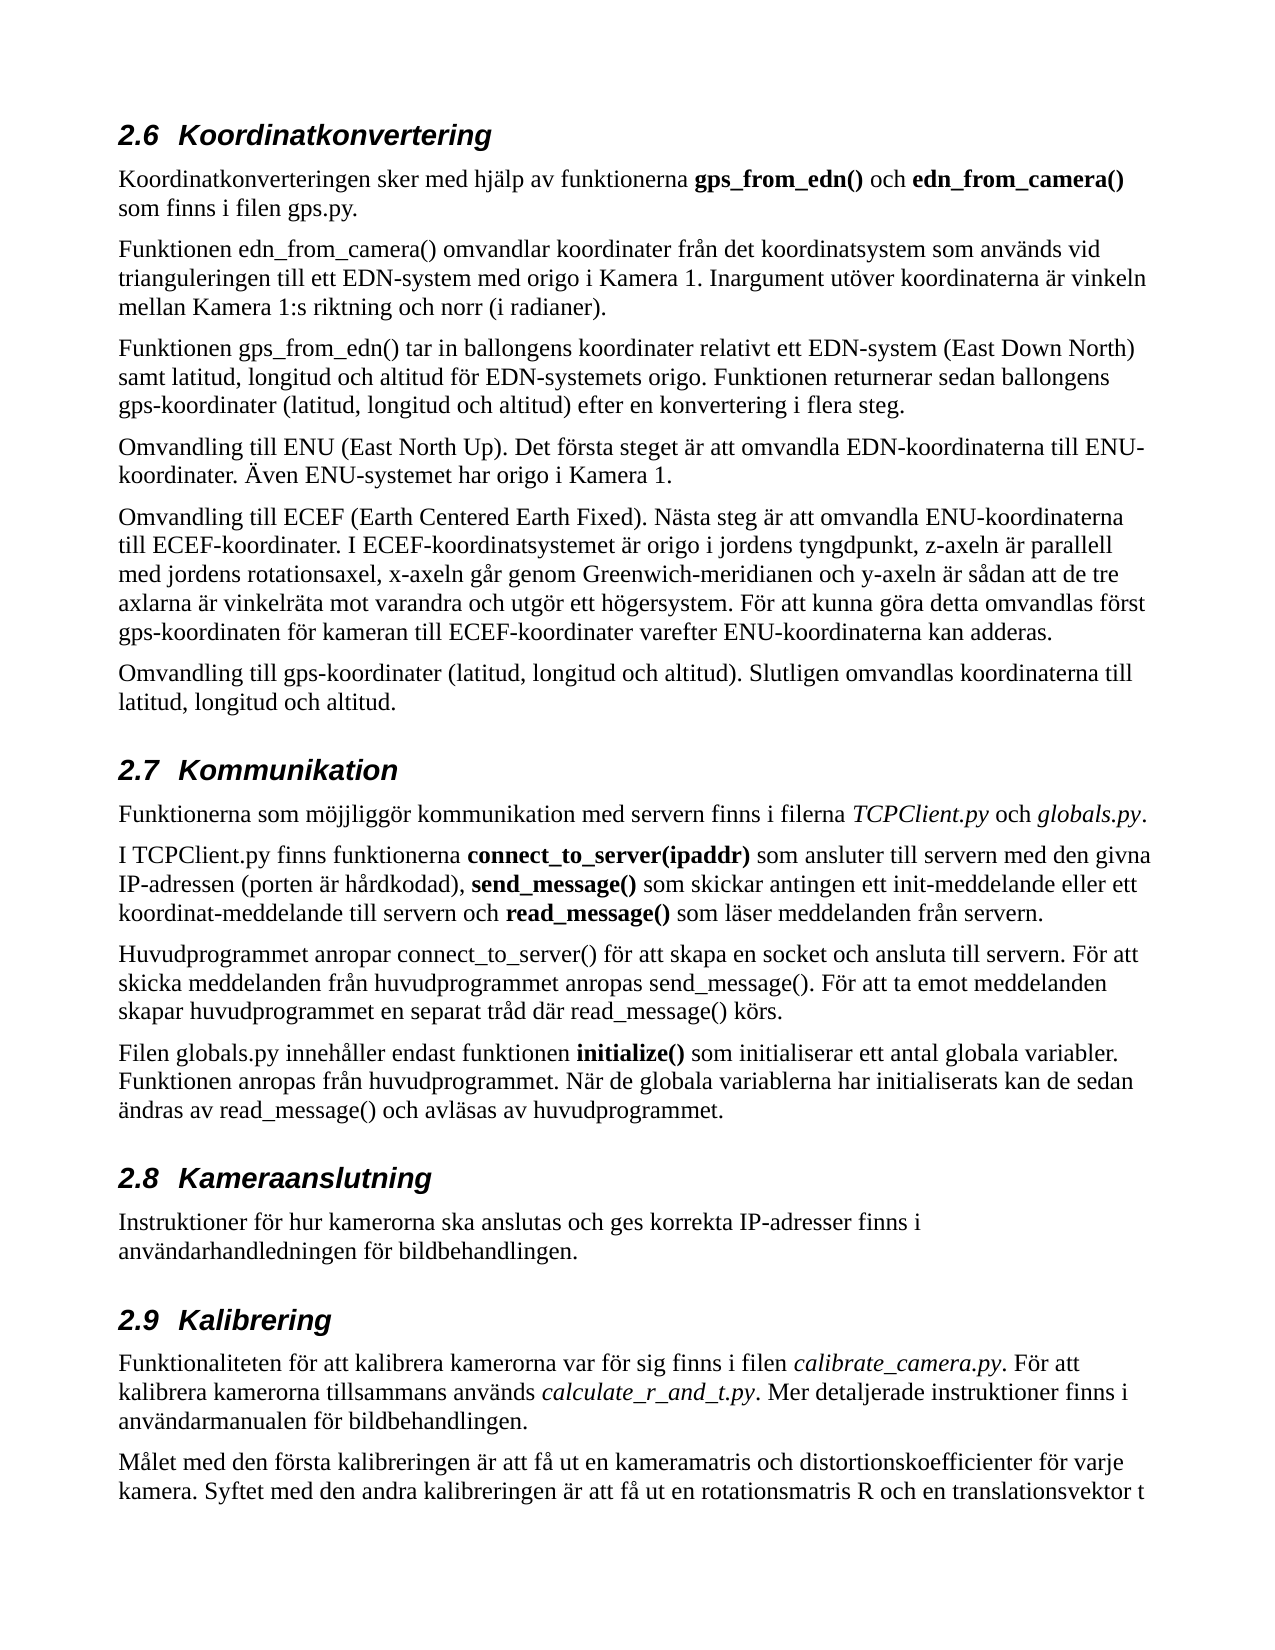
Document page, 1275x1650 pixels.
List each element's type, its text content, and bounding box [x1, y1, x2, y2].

text Omvandling till gps-koordinater (latitud, longitud och altitud). Slutligen omvandlas koordinaterna till latitud, longitud och altitud. [118, 658, 1157, 715]
subtitle Kameraanslutning [118, 1161, 1157, 1195]
text Omvandling till ENU (East North Up). Det första steget är att omvandla EDN-koordinaterna till ENU-koordinater. Även ENU-systemet har origo i Kamera 1. [118, 432, 1157, 489]
subtitle Koordinatkonvertering [118, 118, 1157, 152]
text Omvandling till ECEF (Earth Centered Earth Fixed). Nästa steg är att omvandla ENU-koordinaterna till ECEF-koordinater. I ECEF-koordinatsystemet är origo i jordens tyngdpunkt, z-axeln är parallell med jordens rotationsaxel, x-axeln går genom Greenwich-meridianen och y-axeln är sådan att de tre axlarna är vinkelräta mot varandra och utgör ett högersystem. För att kunna göra detta omvandlas först gps-koordinaten för kameran till ECEF-koordinater varefter ENU-koordinaterna kan adderas. [118, 502, 1157, 645]
text Huvudprogrammet anropar connect_to_server() för att skapa en socket och ansluta till servern. För att skicka meddelanden från huvudprogrammet anropas send_message(). För att ta emot meddelanden skapar huvudprogrammet en separat tråd där read_message() körs. [118, 939, 1157, 1025]
text Målet med den första kalibreringen är att få ut en kameramatris och distortionskoefficienter för varje kamera. Syftet med den andra kalibreringen är att få ut en rotationsmatris R och en translationsvektor t [118, 1447, 1157, 1505]
subtitle Kommunikation [118, 753, 1157, 786]
text Funktionen gps_from_edn() tar in ballongens koordinater relativt ett EDN-system (East Down North) samt latitud, longitud och altitud för EDN-systemets origo. Funktionen returnerar sedan ballongens gps-koordinater (latitud, longitud och altitud) efter en konvertering i flera steg. [118, 333, 1157, 419]
text I TCPClient.py finns funktionerna connect_to_server(ipaddr) som ansluter till servern med den givna IP-adressen (porten är hårdkodad), send_message() som skickar antingen ett init-meddelande eller ett koordinat-meddelande till servern och read_message() som läser meddelanden från servern. [118, 840, 1157, 926]
text Koordinatkonverteringen sker med hjälp av funktionerna gps_from_edn() och edn_from_camera() som finns i filen gps.py. [118, 164, 1157, 222]
text Instruktioner för hur kamerorna ska anslutas och ges korrekta IP-adresser finns i användarhandledningen för bildbehandlingen. [118, 1207, 1157, 1265]
text Funktionerna som möjjliggör kommunikation med servern finns i filerna TCPClient.py och globals.py. [118, 799, 1157, 828]
subtitle Kalibrering [118, 1302, 1157, 1336]
text Filen globals.py innehåller endast funktionen initialize() som initialiserar ett antal globala variabler. Funktionen anropas från huvudprogrammet. När de globala variablerna har initialiserats kan de sedan ändras av read_message() och avläsas av huvudprogrammet. [118, 1038, 1157, 1124]
text Funktionaliteten för att kalibrera kamerorna var för sig finns i filen calibrate_camera.py. För att kalibrera kamerorna tillsammans används calculate_r_and_t.py. Mer detaljerade instruktioner finns i användarmanualen för bildbehandlingen. [118, 1348, 1157, 1435]
text Funktionen edn_from_camera() omvandlar koordinater från det koordinatsystem som används vid trianguleringen till ett EDN-system med origo i Kamera 1. Inargument utöver koordinaterna är vinkeln mellan Kamera 1:s riktning och norr (i radianer). [118, 234, 1157, 320]
